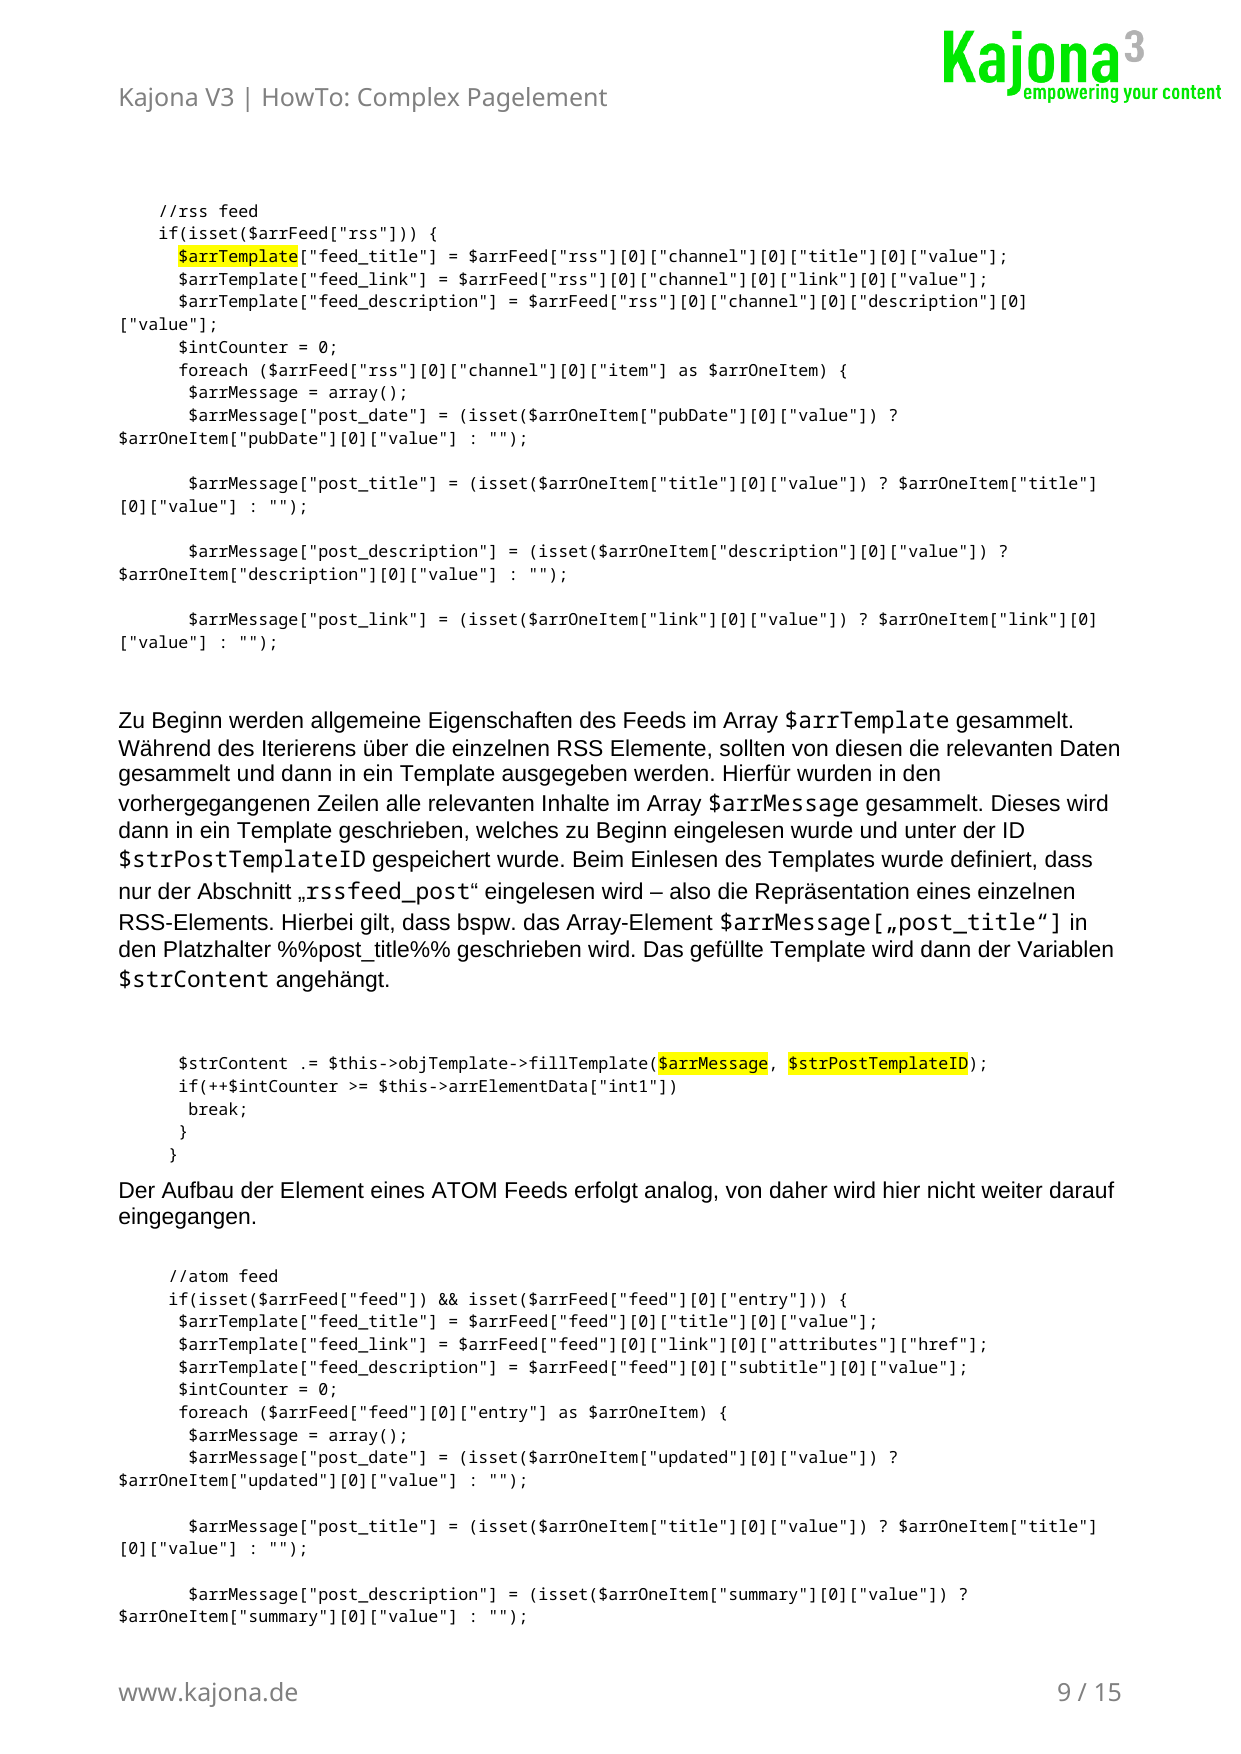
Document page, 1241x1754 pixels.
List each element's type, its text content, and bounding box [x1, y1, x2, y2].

picture [944, 30, 1221, 103]
text //atom feed if(isset($arrFeed["feed"]) && isset($arrFeed["feed"][0]["entry"])) { $arrTemplate["feed_title"] = $arrFeed["feed"][0]["title"][0]["value"]; $arrTemplate["feed_link"] = $arrFeed["feed"][0]["link"][0]["attributes"]["href"]; $arrTemplate["feed_description"] = $arrFeed["feed"][0]["subtitle"][0]["value"]; $intCounter = 0; foreach ($arrFeed["feed"][0]["entry"] as $arrOneItem) { $arrMessage = array(); $arrMessage["post_date"] = (isset($arrOneItem["updated"][0]["value"]) ? $arrOneItem["updated"][0]["value"] : ""); $arrMessage["post_title"] = (isset($arrOneItem["title"][0]["value"]) ? $arrOneItem["title"][0]["value"] : ""); $arrMessage["post_description"] = (isset($arrOneItem["summary"][0]["value"]) ? $arrOneItem["summary"][0]["value"] : ""); [118, 1242, 1122, 1628]
text Zu Beginn werden allgemeine Eigenschaften des Feeds im Array $arrTemplate gesammelt. Während des Iterierens über die einzelnen RSS Elemente, sollten von diesen die relevanten Daten gesammelt und dann in ein Template ausgegeben werden. Hierfür wurden in den vorhergegangenen Zeilen alle relevanten Inhalte im Array $arrMessage gesammelt. Dieses wird dann in ein Template geschrieben, welches zu Beginn eingelesen wurde und unter der ID $strPostTemplateID gespeichert wurde. Beim Einlesen des Templates wurde definiert, dass nur der Abschnitt „rssfeed_post“ eingelesen wird – also die Repräsentation eines einzelnen RSS-Elements. Hierbei gilt, dass bspw. das Array-Element $arrMessage[„post_title“] in den Platzhalter %%post_title%% geschrieben wird. Das gefüllte Template wird dann der Variablen $strContent angehängt. [118, 704, 1122, 994]
text //rss feed if(isset($arrFeed["rss"])) { $arrTemplate["feed_title"] = $arrFeed["rss"][0]["channel"][0]["title"][0]["value"]; $arrTemplate["feed_link"] = $arrFeed["rss"][0]["channel"][0]["link"][0]["value"]; $arrTemplate["feed_description"] = $arrFeed["rss"][0]["channel"][0]["description"][0]["value"]; $intCounter = 0; foreach ($arrFeed["rss"][0]["channel"][0]["item"] as $arrOneItem) { $arrMessage = array(); $arrMessage["post_date"] = (isset($arrOneItem["pubDate"][0]["value"]) ? $arrOneItem["pubDate"][0]["value"] : ""); $arrMessage["post_title"] = (isset($arrOneItem["title"][0]["value"]) ? $arrOneItem["title"][0]["value"] : ""); $arrMessage["post_description"] = (isset($arrOneItem["description"][0]["value"]) ? $arrOneItem["description"][0]["value"] : ""); $arrMessage["post_link"] = (isset($arrOneItem["link"][0]["value"]) ? $arrOneItem["link"][0]["value"] : ""); [118, 177, 1122, 653]
text $strContent .= $this->objTemplate->fillTemplate($arrMessage, $strPostTemplateID); if(++$intCounter >= $this->arrElementData["int1"]) break; } } [118, 1007, 1122, 1166]
text Der Aufbau der Element eines ATOM Feeds erfolgt analog, von daher wird hier nicht weiter darauf eingegangen. [118, 1178, 1122, 1229]
